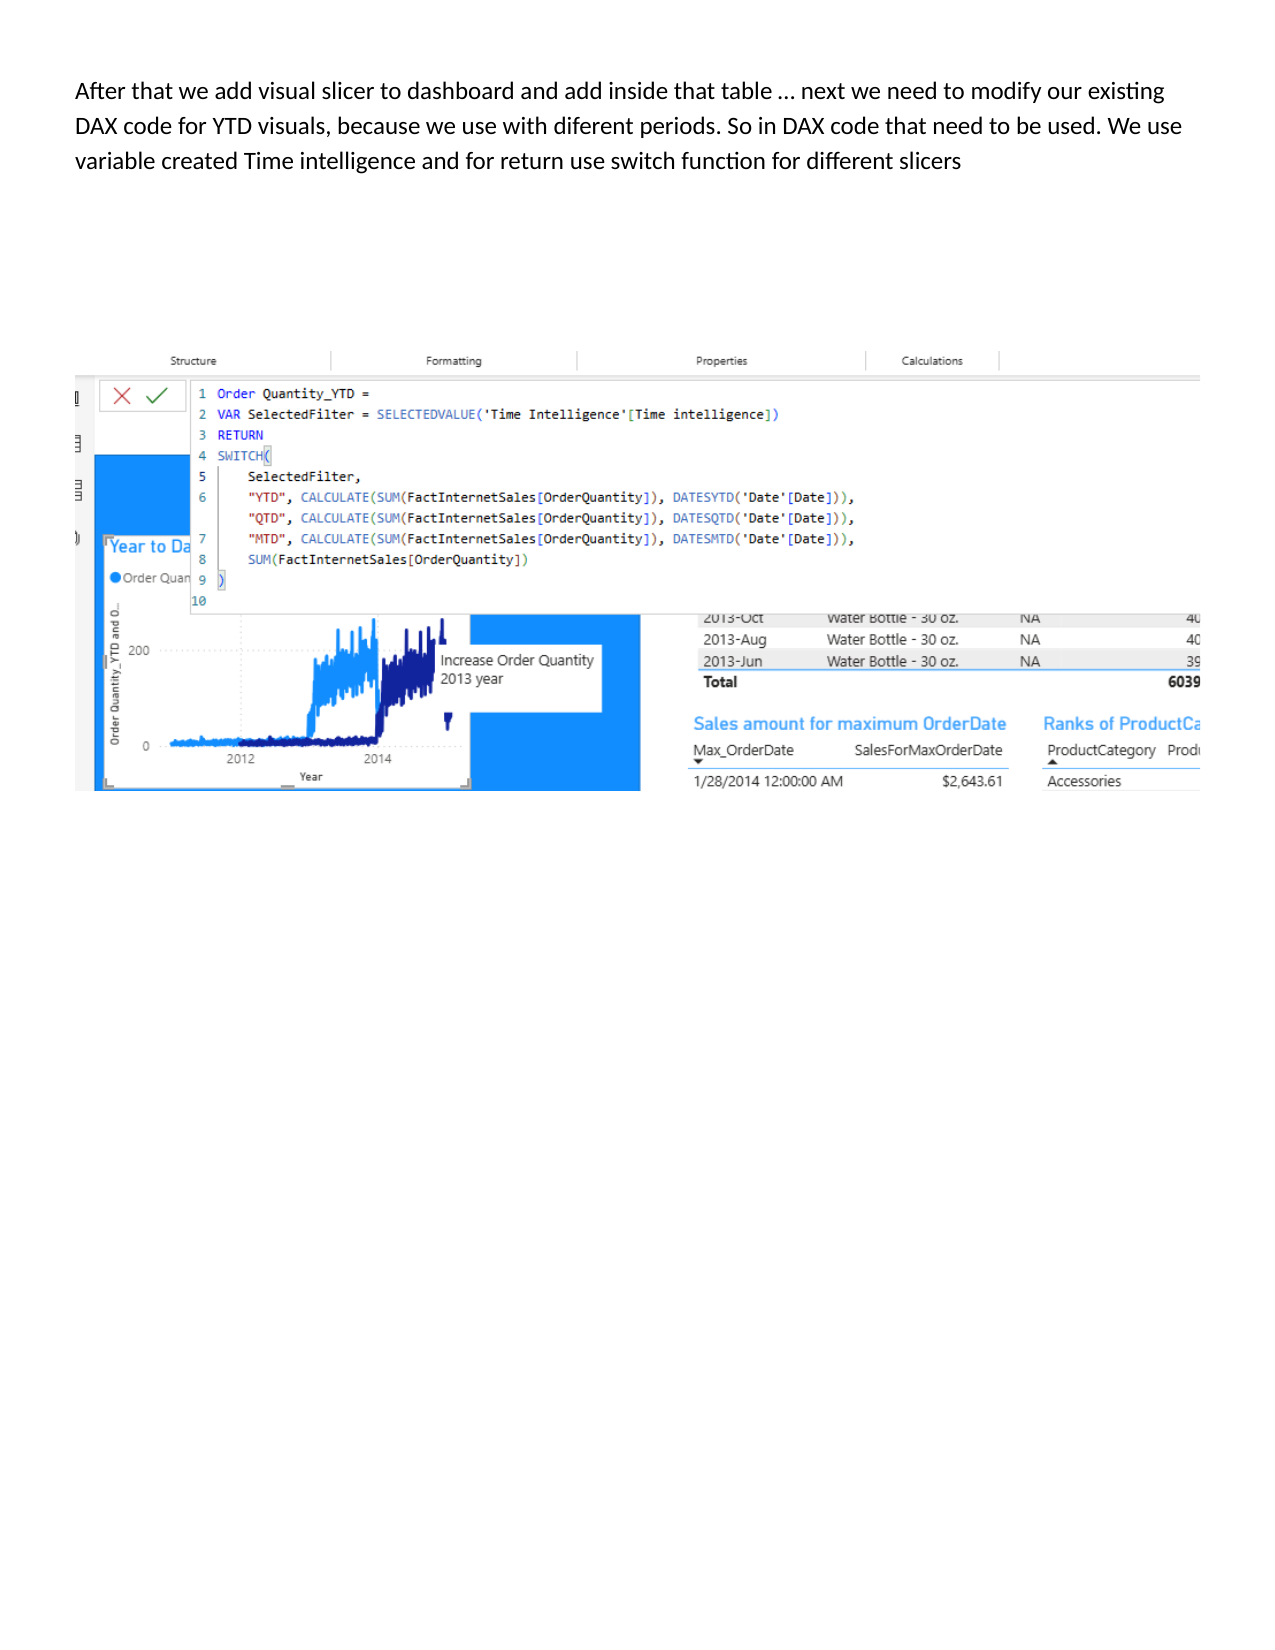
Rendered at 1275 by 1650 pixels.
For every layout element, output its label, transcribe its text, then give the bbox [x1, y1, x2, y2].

text After that we add visual slicer to dashboard and add inside that table … next we need to modify our existing DAX code for YTD visuals, because we use with diferent periods. So in DAX code that need to be used. We use variable created Time intelligence and for return use switch function for different slicers [75, 75, 1200, 176]
